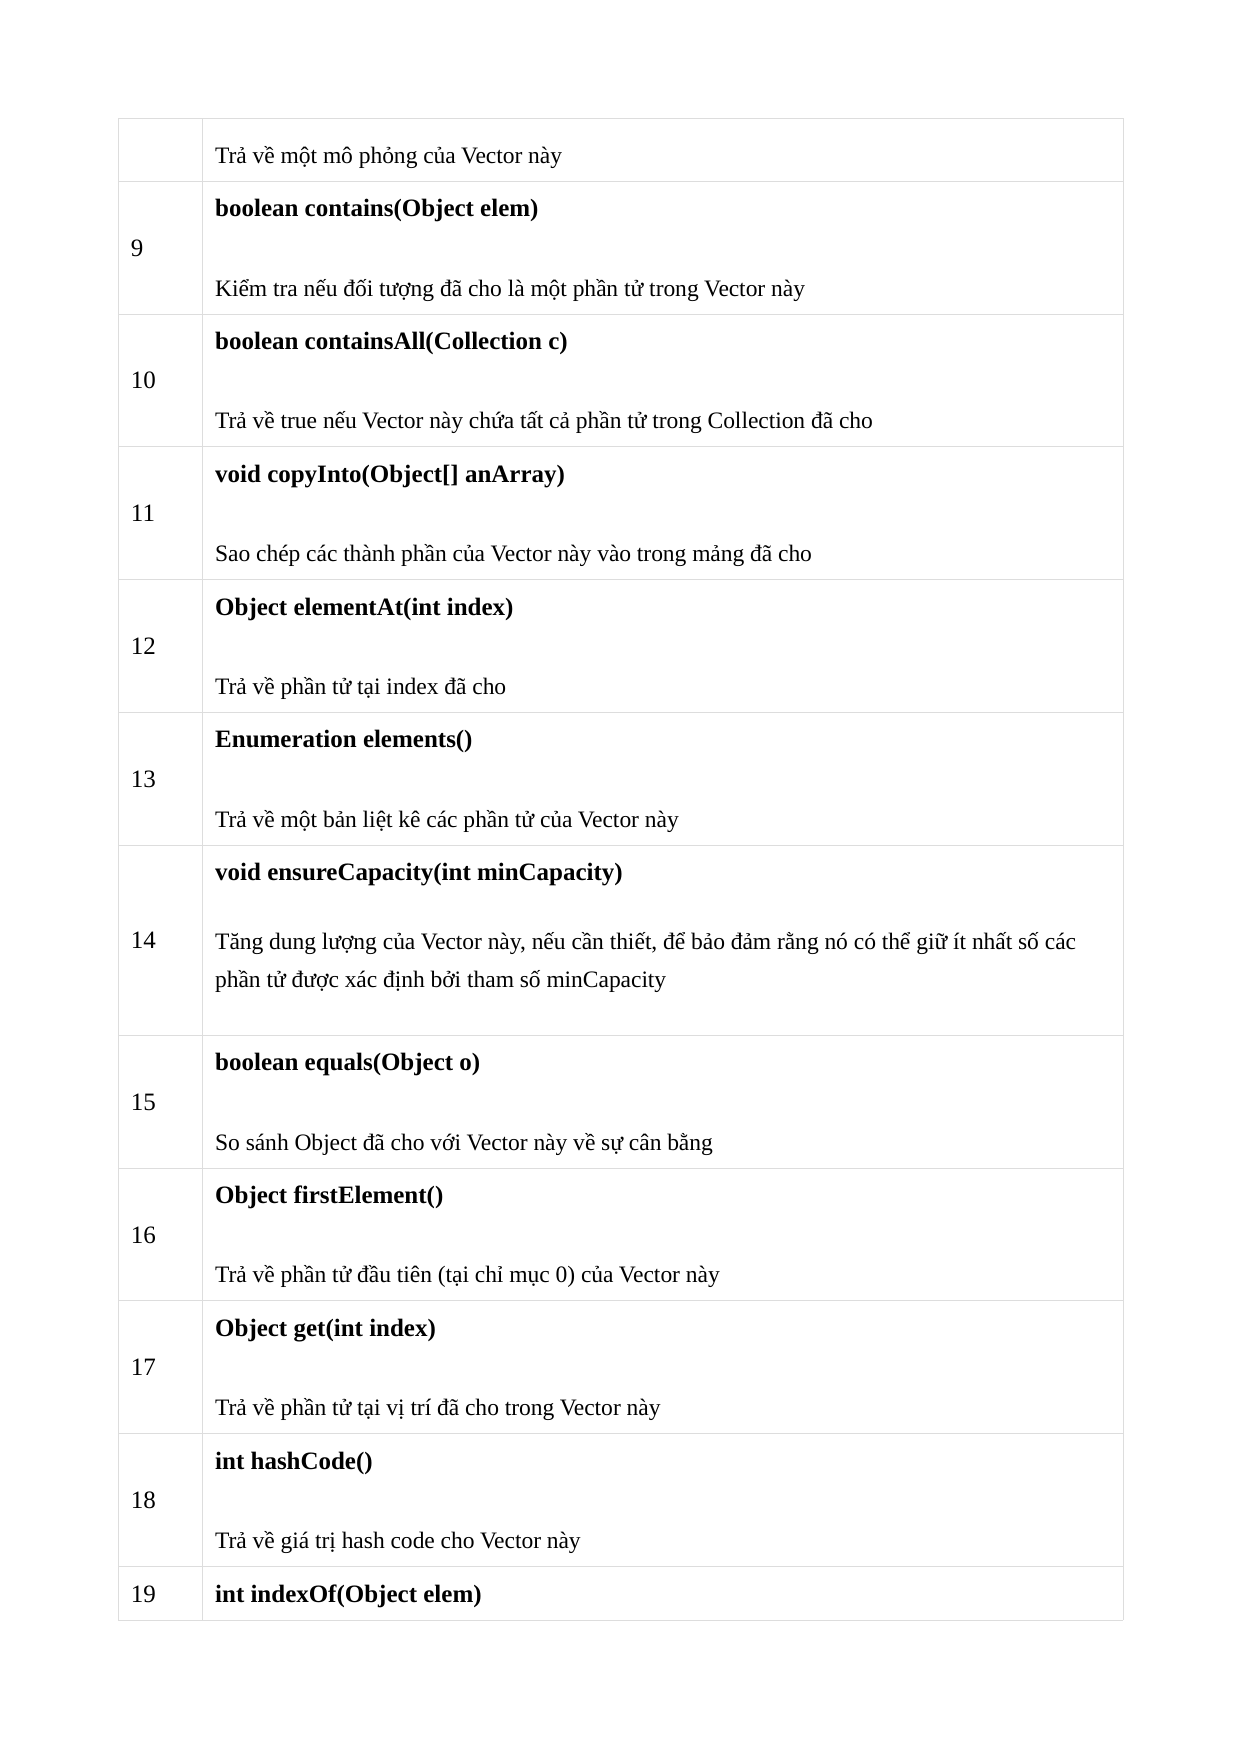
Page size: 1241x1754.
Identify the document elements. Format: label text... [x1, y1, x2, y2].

table_cell void ensureCapacity(int minCapacity) Tăng dung lượng của Vector này, nếu cần thiết, để bảo đảm rằng nó có thể giữ ít nhất số các phần tử được xác định bởi tham số minCapacity [203, 846, 1123, 1035]
table_cell 16 [119, 1169, 202, 1300]
table_cell Enumeration elements() Trả về một bản liệt kê các phần tử của Vector này [203, 713, 1123, 845]
table_cell 10 [119, 315, 202, 446]
table_cell 13 [119, 713, 202, 845]
table_cell 11 [119, 447, 202, 579]
table_cell 19 [119, 1567, 202, 1620]
table_cell Object get(int index) Trả về phần tử tại vị trí đã cho trong Vector này [203, 1301, 1123, 1433]
table_cell 12 [119, 580, 202, 712]
table_cell 14 [119, 846, 202, 1035]
table_cell 18 [119, 1434, 202, 1566]
table_cell int hashCode() Trả về giá trị hash code cho Vector này [203, 1434, 1123, 1566]
table_cell void copyInto(Object[] anArray) Sao chép các thành phần của Vector này vào trong mảng đã cho [203, 447, 1123, 579]
table_cell Trả về một mô phỏng của Vector này [203, 119, 1123, 181]
table_cell Object elementAt(int index) Trả về phần tử tại index đã cho [203, 580, 1123, 712]
table_cell boolean contains(Object elem) Kiểm tra nếu đối tượng đã cho là một phần tử trong Vector này [203, 182, 1123, 313]
table_cell int indexOf(Object elem) [203, 1567, 1123, 1620]
table_cell Object firstElement() Trả về phần tử đầu tiên (tại chỉ mục 0) của Vector này [203, 1169, 1123, 1300]
table_cell 15 [119, 1036, 202, 1168]
table_cell 17 [119, 1301, 202, 1433]
table_cell 9 [119, 182, 202, 313]
table_cell boolean containsAll(Collection c) Trả về true nếu Vector này chứa tất cả phần tử trong Collection đã cho [203, 315, 1123, 446]
table_cell boolean equals(Object o) So sánh Object đã cho với Vector này về sự cân bằng [203, 1036, 1123, 1168]
table_cell [119, 119, 202, 181]
